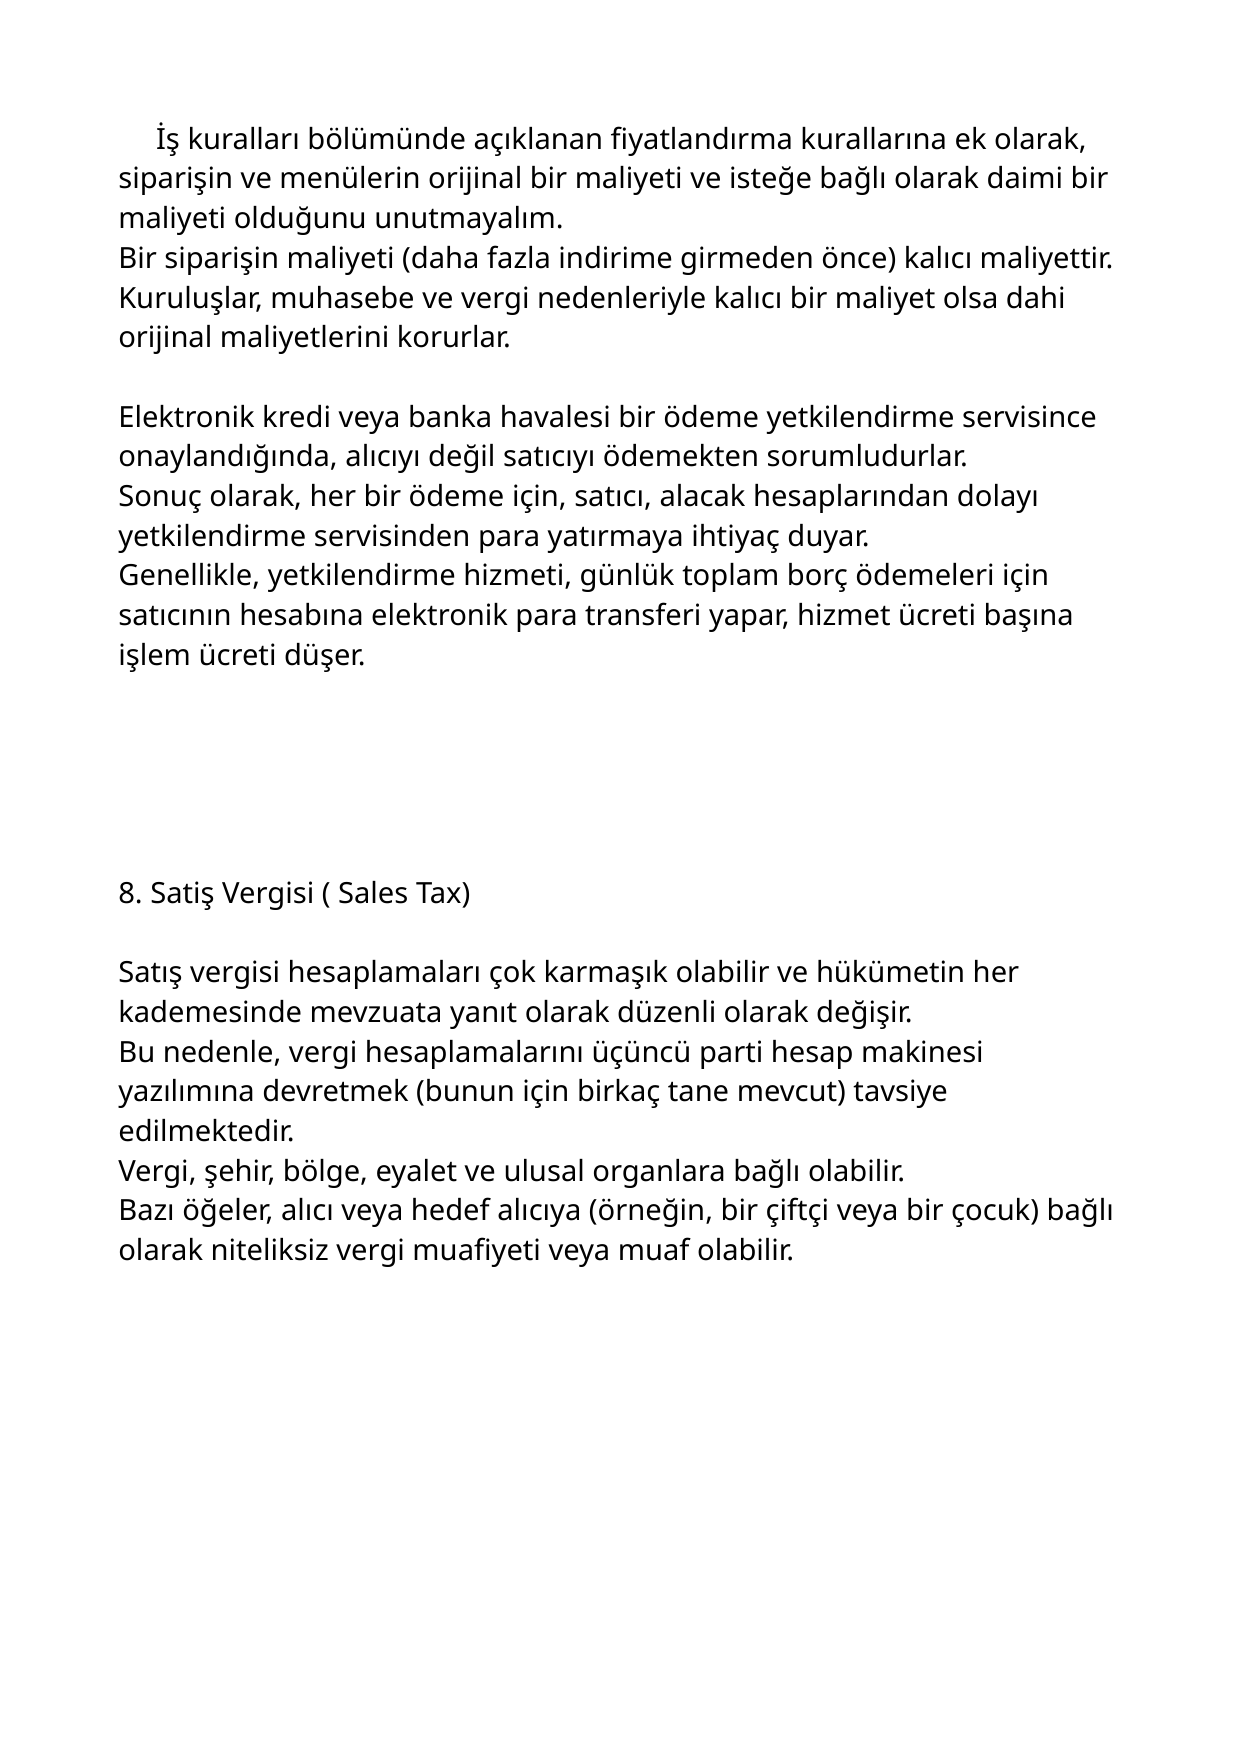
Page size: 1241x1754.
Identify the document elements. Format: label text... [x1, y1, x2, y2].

list Bir siparişin maliyeti (daha fazla indirime girmeden önce) kalıcı maliyettir. Kuruluşlar, muhasebe ve vergi nedenleriyle kalıcı bir maliyet olsa dahi orijinal maliyetlerini korurlar. [118, 237, 1122, 356]
list Bu nedenle, vergi hesaplamalarını üçüncü parti hesap makinesi yazılımına devretmek (bunun için birkaç tane mevcut) tavsiye edilmektedir. [118, 1031, 1122, 1150]
list Bazı öğeler, alıcı veya hedef alıcıya (örneğin, bir çiftçi veya bir çocuk) bağlı olarak niteliksiz vergi muafiyeti veya muaf olabilir. [118, 1190, 1122, 1269]
list Sonuç olarak, her bir ödeme için, satıcı, alacak hesaplarından dolayı yetkilendirme servisinden para yatırmaya ihtiyaç duyar. [118, 475, 1122, 555]
list Satış vergisi hesaplamaları çok karmaşık olabilir ve hükümetin her kademesinde mevzuata yanıt olarak düzenli olarak değişir. [118, 952, 1122, 1031]
list İş kuralları bölümünde açıklanan fiyatlandırma kurallarına ek olarak, siparişin ve menülerin orijinal bir maliyeti ve isteğe bağlı olarak daimi bir maliyeti olduğunu unutmayalım. [118, 118, 1122, 237]
list Genellikle, yetkilendirme hizmeti, günlük toplam borç ödemeleri için satıcının hesabına elektronik para transferi yapar, hizmet ücreti başına işlem ücreti düşer. [118, 555, 1122, 674]
list Vergi, şehir, bölge, eyalet ve ulusal organlara bağlı olabilir. [118, 1150, 1122, 1190]
list Elektronik kredi veya banka havalesi bir ödeme yetkilendirme servisince onaylandığında, alıcıyı değil satıcıyı ödemekten sorumludurlar. [118, 396, 1122, 475]
list 8. Satiş Vergisi ( Sales Tax) [118, 872, 1122, 912]
